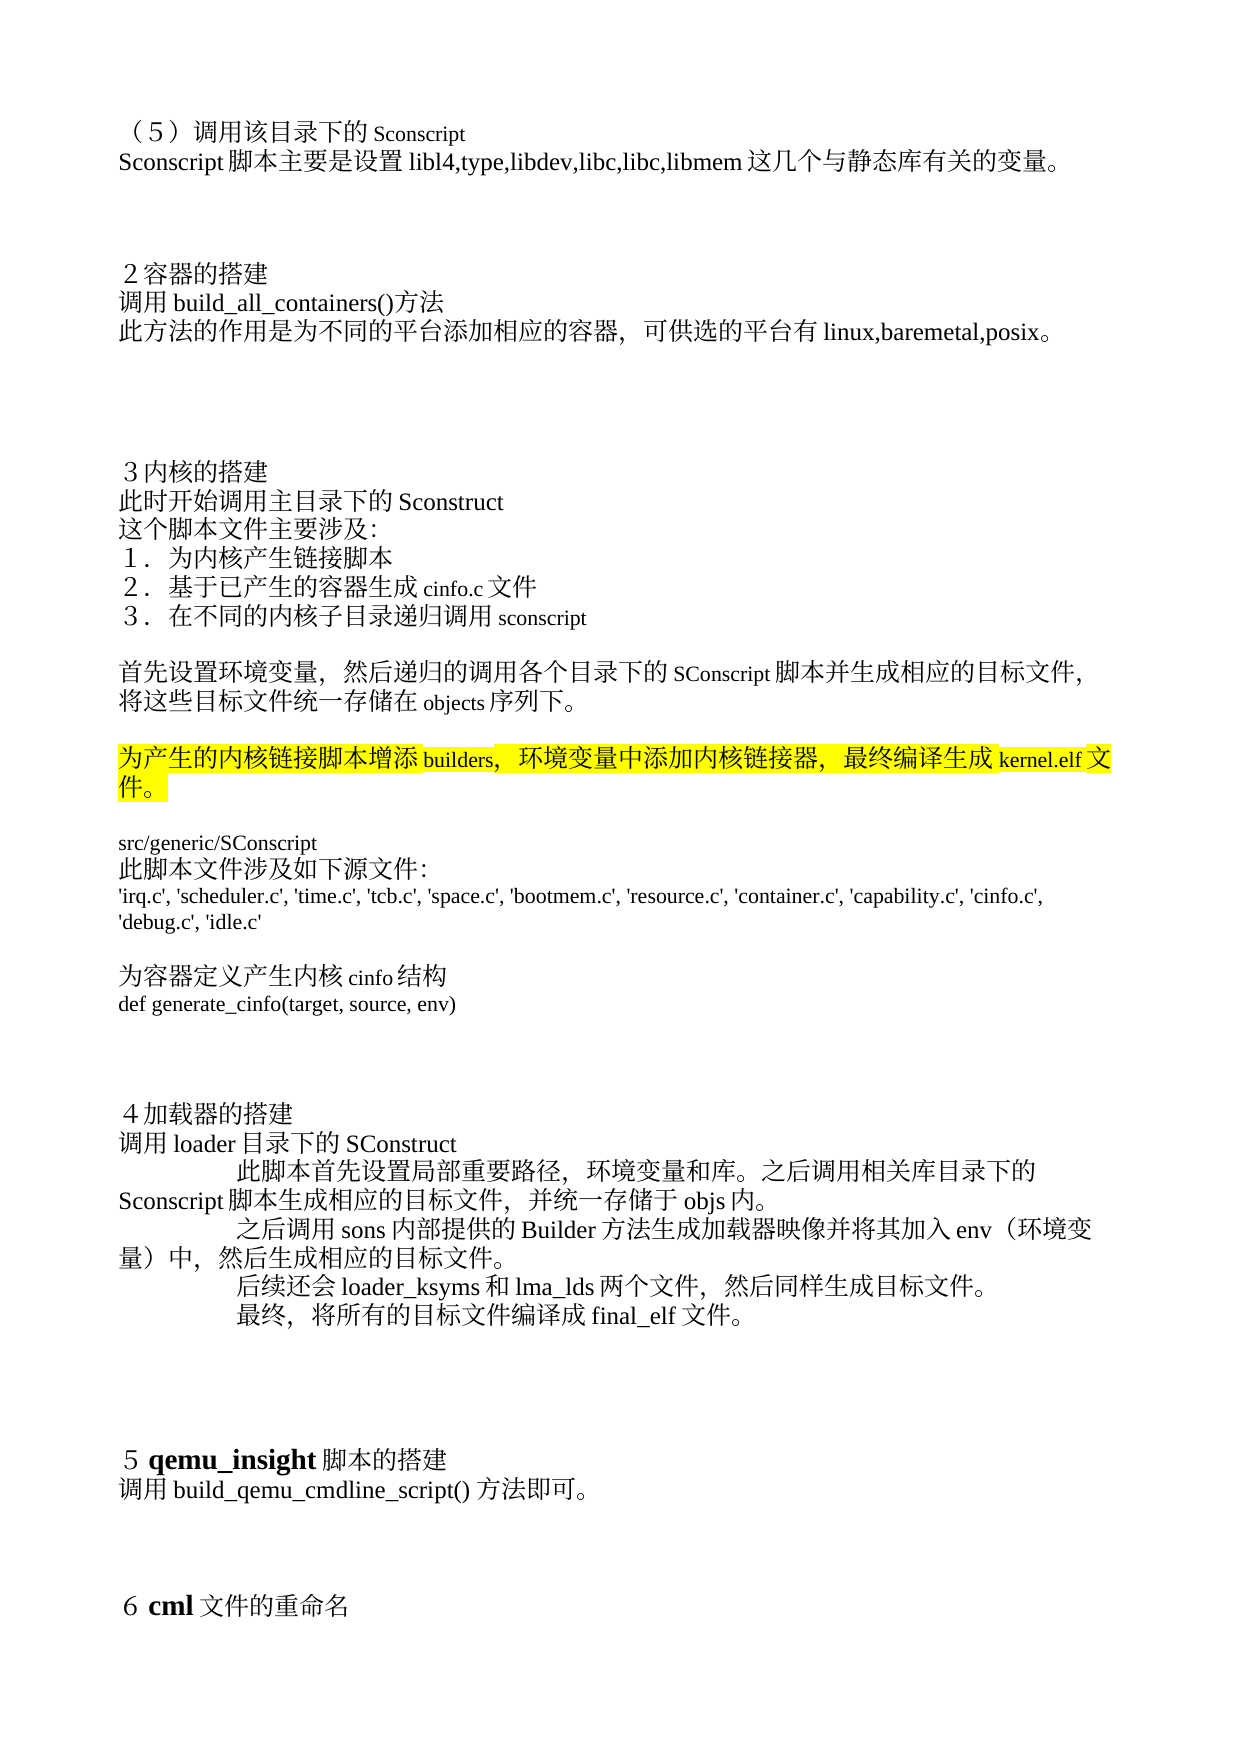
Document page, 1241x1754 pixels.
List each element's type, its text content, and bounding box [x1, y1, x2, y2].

text 此方法的作用是为不同的平台添加相应的容器，可供选的平台有linux,baremetal,posix。 [118, 317, 1122, 346]
text ３内核的搭建 [118, 458, 1122, 487]
text ３．在不同的内核子目录递归调用sconscript [118, 602, 1122, 631]
text 之后调用sons内部提供的Builder方法生成加载器映像并将其加入env（环境变量）中，然后生成相应的目标文件。 [118, 1215, 1122, 1272]
text ５qemu_insight脚本的搭建 [118, 1442, 1122, 1476]
text ２．基于已产生的容器生成cinfo.c文件 [118, 573, 1122, 602]
text 后续还会loader_ksyms和lma_lds两个文件，然后同样生成目标文件。 [118, 1272, 1122, 1301]
text 为产生的内核链接脚本增添builders，环境变量中添加内核链接器，最终编译生成kernel.elf文件。 [118, 744, 1122, 802]
text ２容器的搭建 [118, 260, 1122, 288]
text ４加载器的搭建 [118, 1100, 1122, 1129]
text １．为内核产生链接脚本 [118, 544, 1122, 573]
text 此脚本首先设置局部重要路径，环境变量和库。之后调用相关库目录下的Sconscript脚本生成相应的目标文件，并统一存储于objs内。 [118, 1157, 1122, 1215]
text def generate_cinfo(target, source, env) [118, 991, 1122, 1016]
text 调用build_all_containers()方法 [118, 288, 1122, 317]
text src/generic/SConscript [118, 829, 1122, 855]
text 为容器定义产生内核cinfo结构 [118, 962, 1122, 991]
text 此脚本文件涉及如下源文件： [118, 855, 1122, 883]
text 调用loader目录下的SConstruct [118, 1129, 1122, 1157]
text 调用build_qemu_cmdline_script() 方法即可。 [118, 1476, 1122, 1504]
text 此时开始调用主目录下的Sconstruct [118, 487, 1122, 516]
text （５）调用该目录下的Sconscript [118, 118, 1122, 147]
text Sconscript脚本主要是设置libl4,type,libdev,libc,libc,libmem这几个与静态库有关的变量。 [118, 147, 1122, 176]
text 这个脚本文件主要涉及： [118, 516, 1122, 544]
text 'irq.c', 'scheduler.c', 'time.c', 'tcb.c', 'space.c', 'bootmem.c', 'resource.c', 'container.c', 'capability.c', 'cinfo.c', 'debug.c', 'idle.c' [118, 883, 1122, 934]
text 最终，将所有的目标文件编译成final_elf文件。 [118, 1301, 1122, 1330]
text 首先设置环境变量，然后递归的调用各个目录下的SConscript脚本并生成相应的目标文件，将这些目标文件统一存储在objects序列下。 [118, 658, 1122, 716]
text ６cml文件的重命名 [118, 1588, 1122, 1622]
